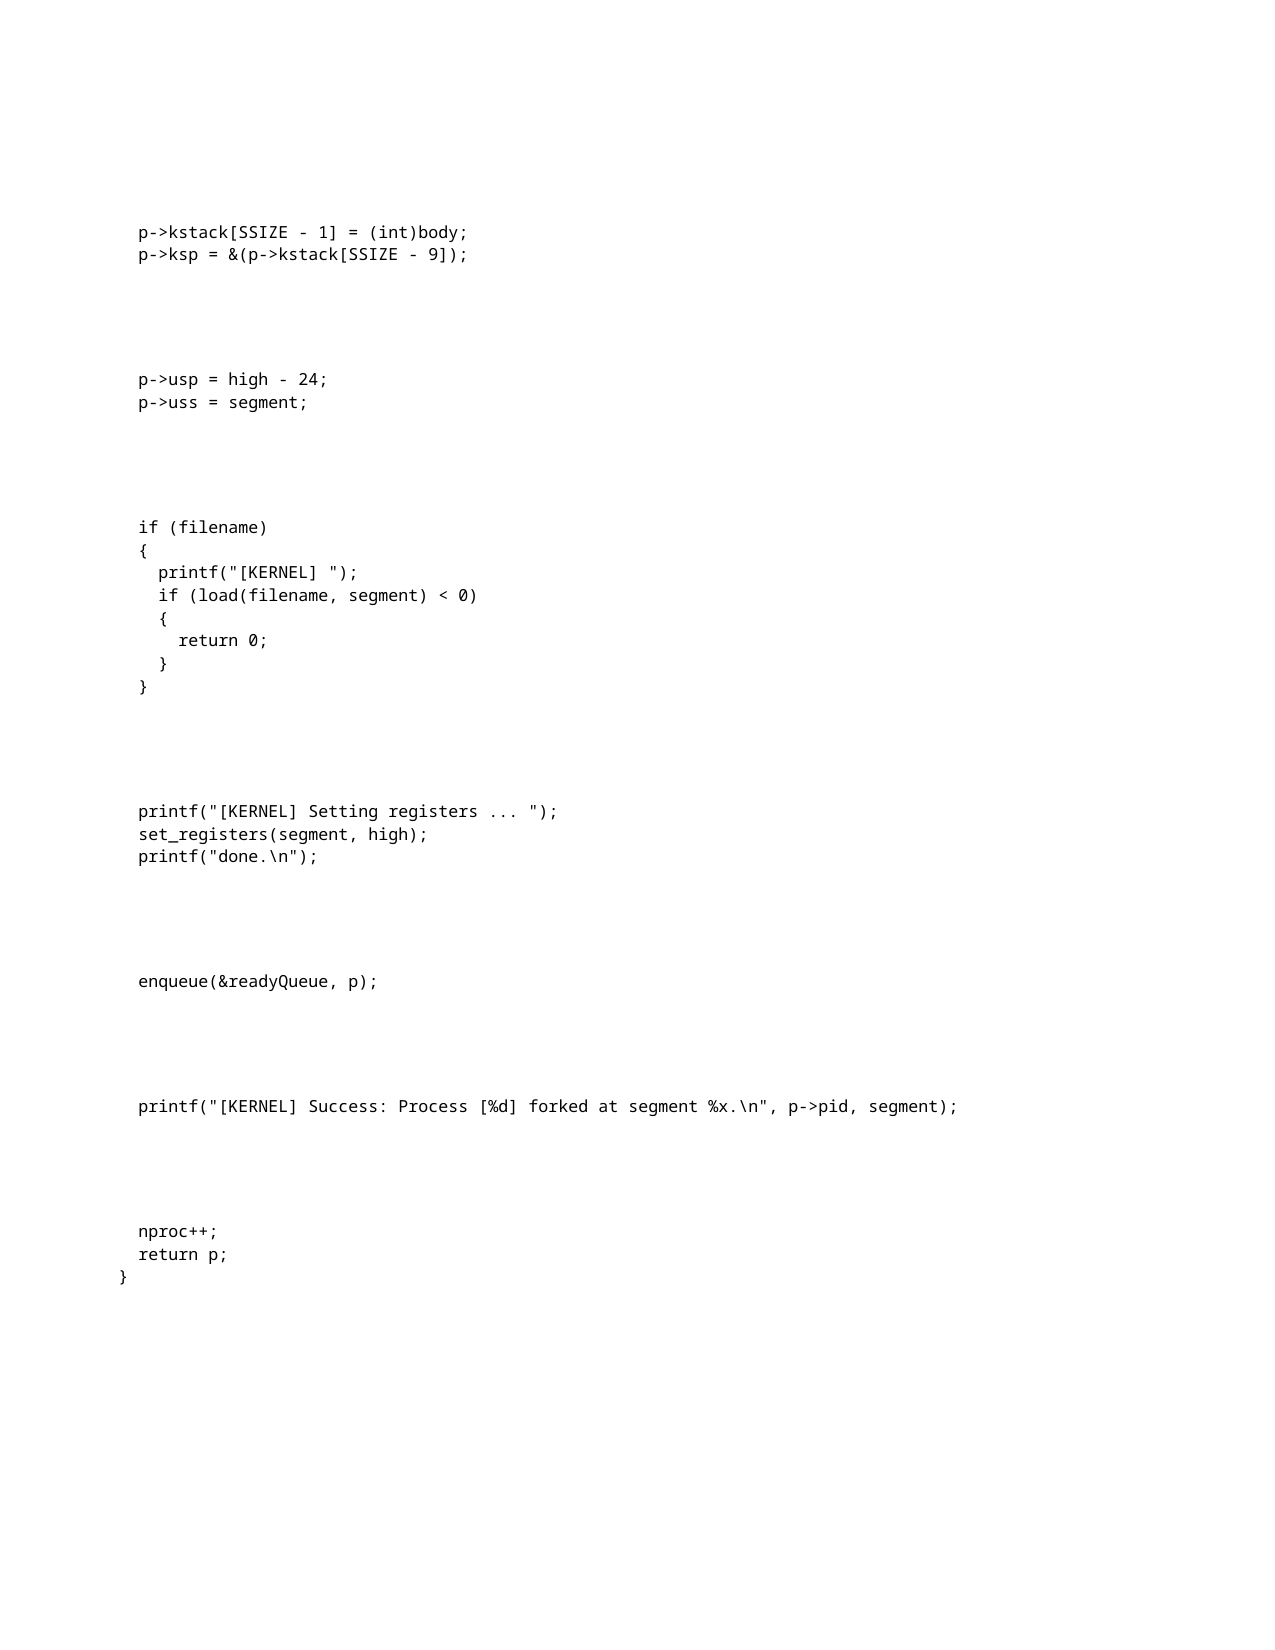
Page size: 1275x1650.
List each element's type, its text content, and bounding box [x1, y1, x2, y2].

text p->ksp = &(p->kstack[SSIZE - 9]); [118, 243, 1157, 266]
text printf("done.\n"); [118, 845, 1157, 867]
text enqueue(&readyQueue, p); [118, 970, 1157, 992]
text p->kstack[SSIZE - 1] = (int)body; [118, 220, 1157, 243]
text } [118, 674, 1157, 697]
text { [118, 538, 1157, 561]
text p->uss = segment; [118, 391, 1157, 413]
text if (load(filename, segment) < 0) [118, 584, 1157, 606]
text return p; [118, 1242, 1157, 1265]
text } [118, 1265, 1157, 1288]
text return 0; [118, 629, 1157, 652]
text printf("[KERNEL] Success: Process [%d] forked at segment %x.\n", p->pid, segment); [118, 1094, 1157, 1117]
text printf("[KERNEL] "); [118, 561, 1157, 584]
text printf("[KERNEL] Setting registers ... "); [118, 799, 1157, 822]
text { [118, 606, 1157, 629]
text if (filename) [118, 516, 1157, 538]
text nproc++; [118, 1219, 1157, 1242]
text p->usp = high - 24; [118, 368, 1157, 391]
text } [118, 652, 1157, 674]
text set_registers(segment, high); [118, 822, 1157, 845]
